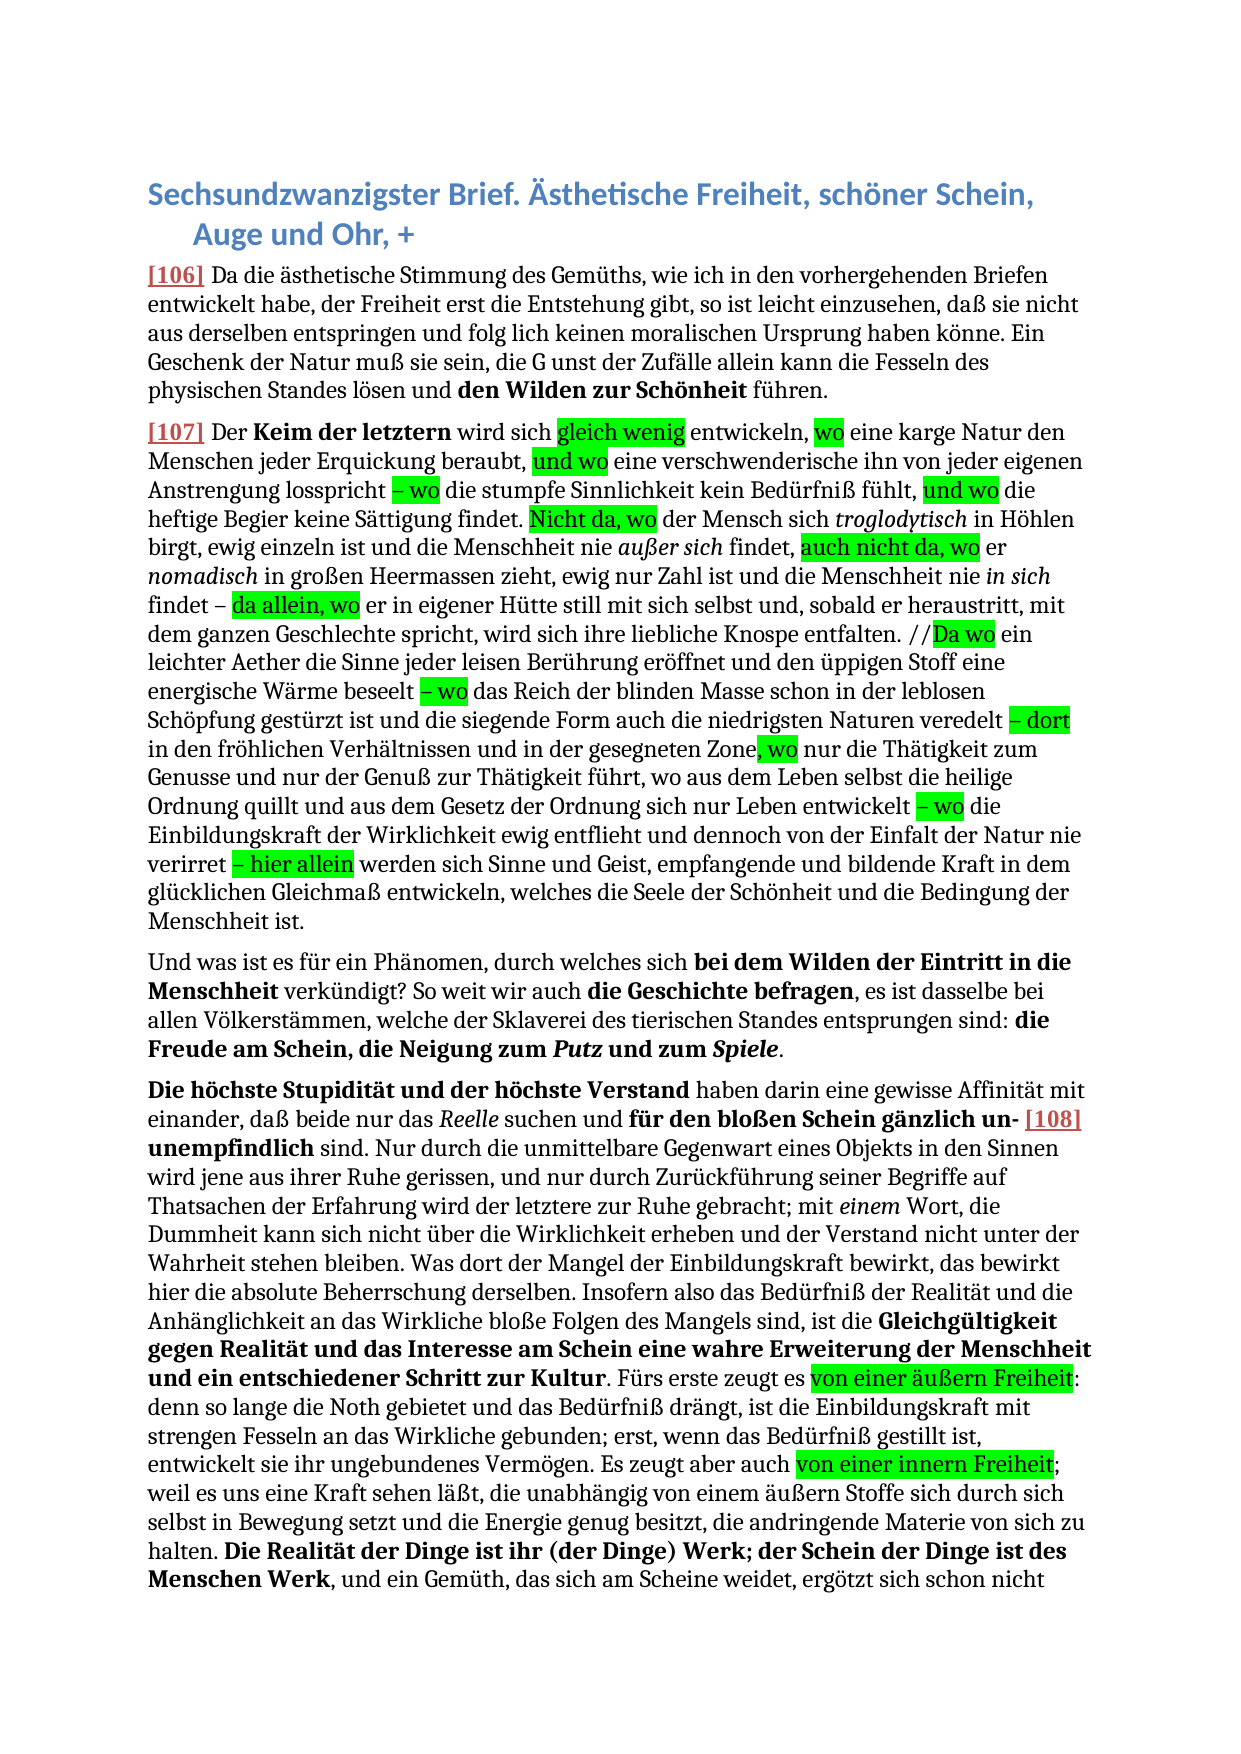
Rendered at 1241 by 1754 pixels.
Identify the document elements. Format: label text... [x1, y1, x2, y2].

text [106] Da die ästhetische Stimmung des Gemüths, wie ich in den vorhergehenden Briefen entwickelt habe, der Freiheit erst die Entstehung gibt, so ist leicht einzusehen, daß sie nicht aus derselben entspringen und folg lich keinen moralischen Ursprung haben könne. Ein Geschenk der Natur muß sie sein, die G unst der Zufälle allein kann die Fesseln des physischen Standes lösen und den Wilden zur Schönheit führen. [148, 260, 1092, 405]
text [107] Der Keim der letztern wird sich gleich wenig entwickeln, wo eine karge Natur den Menschen jeder Erquickung beraubt, und wo eine verschwenderische ihn von jeder eigenen Anstrengung losspricht – wo die stumpfe Sinnlichkeit kein Bedürfniß fühlt, und wo die heftige Begier keine Sättigung findet. Nicht da, wo der Mensch sich troglodytisch in Höhlen birgt, ewig einzeln ist und die Menschheit nie außer sich findet, auch nicht da, wo er nomadisch in großen Heermassen zieht, ewig nur Zahl ist und die Menschheit nie in sich findet – da allein, wo er in eigener Hütte still mit sich selbst und, sobald er heraustritt, mit dem ganzen Geschlechte spricht, wird sich ihre liebliche Knospe entfalten. //Da wo ein leichter Aether die Sinne jeder leisen Berührung eröffnet und den üppigen Stoff eine energische Wärme beseelt – wo das Reich der blinden Masse schon in der leblosen Schöpfung gestürzt ist und die siegende Form auch die niedrigsten Naturen veredelt – dort in den fröhlichen Verhältnissen und in der gesegneten Zone, wo nur die Thätigkeit zum Genusse und nur der Genuß zur Thätigkeit führt, wo aus dem Leben selbst die heilige Ordnung quillt und aus dem Gesetz der Ordnung sich nur Leben entwickelt – wo die Einbildungskraft der Wirklichkeit ewig entflieht und dennoch von der Einfalt der Natur nie verirret – hier allein werden sich Sinne und Geist, empfangende und bildende Kraft in dem glücklichen Gleichmaß entwickeln, welches die Seele der Schönheit und die Bedingung der Menschheit ist. [148, 417, 1092, 936]
text Und was ist es für ein Phänomen, durch welches sich bei dem Wilden der Eintritt in die Menschheit verkündigt? So weit wir auch die Geschichte befragen, es ist dasselbe bei allen Völkerstämmen, welche der Sklaverei des tierischen Standes entsprungen sind: die Freude am Schein, die Neigung zum Putz und zum Spiele. [148, 948, 1092, 1063]
text Die höchste Stupidität und der höchste Verstand haben darin eine gewisse Affinität mit einander, daß beide nur das Reelle suchen und für den bloßen Schein gänzlich un- [108] unempfindlich sind. Nur durch die unmittelbare Gegenwart eines Objekts in den Sinnen wird jene aus ihrer Ruhe gerissen, und nur durch Zurückführung seiner Begriffe auf Thatsachen der Erfahrung wird der letztere zur Ruhe gebracht; mit einem Wort, die Dummheit kann sich nicht über die Wirklichkeit erheben und der Verstand nicht unter der Wahrheit stehen bleiben. Was dort der Mangel der Einbildungskraft bewirkt, das bewirkt hier die absolute Beherrschung derselben. Insofern also das Bedürfniß der Realität und die Anhänglichkeit an das Wirkliche bloße Folgen des Mangels sind, ist die Gleichgültigkeit gegen Realität und das Interesse am Schein eine wahre Erweiterung der Menschheit und ein entschiedener Schritt zur Kultur. Fürs erste zeugt es von einer äußern Freiheit: denn so lange die Noth gebietet und das Bedürfniß drängt, ist die Einbildungskraft mit strengen Fesseln an das Wirkliche gebunden; erst, wenn das Bedürfniß gestillt ist, entwickelt sie ihr ungebundenes Vermögen. Es zeugt aber auch von einer innern Freiheit; weil es uns eine Kraft sehen läßt, die unabhängig von einem äußern Stoffe sich durch sich selbst in Bewegung setzt und die Energie genug besitzt, die andringende Materie von sich zu halten. Die Realität der Dinge ist ihr (der Dinge) Werk; der Schein der Dinge ist des Menschen Werk, und ein Gemüth, das sich am Scheine weidet, ergötzt sich schon nicht [148, 1076, 1092, 1594]
subtitle Sechsundzwanzigster Brief. Ästhetische Freiheit, schöner Schein, Auge und Ohr, + [148, 173, 1092, 254]
